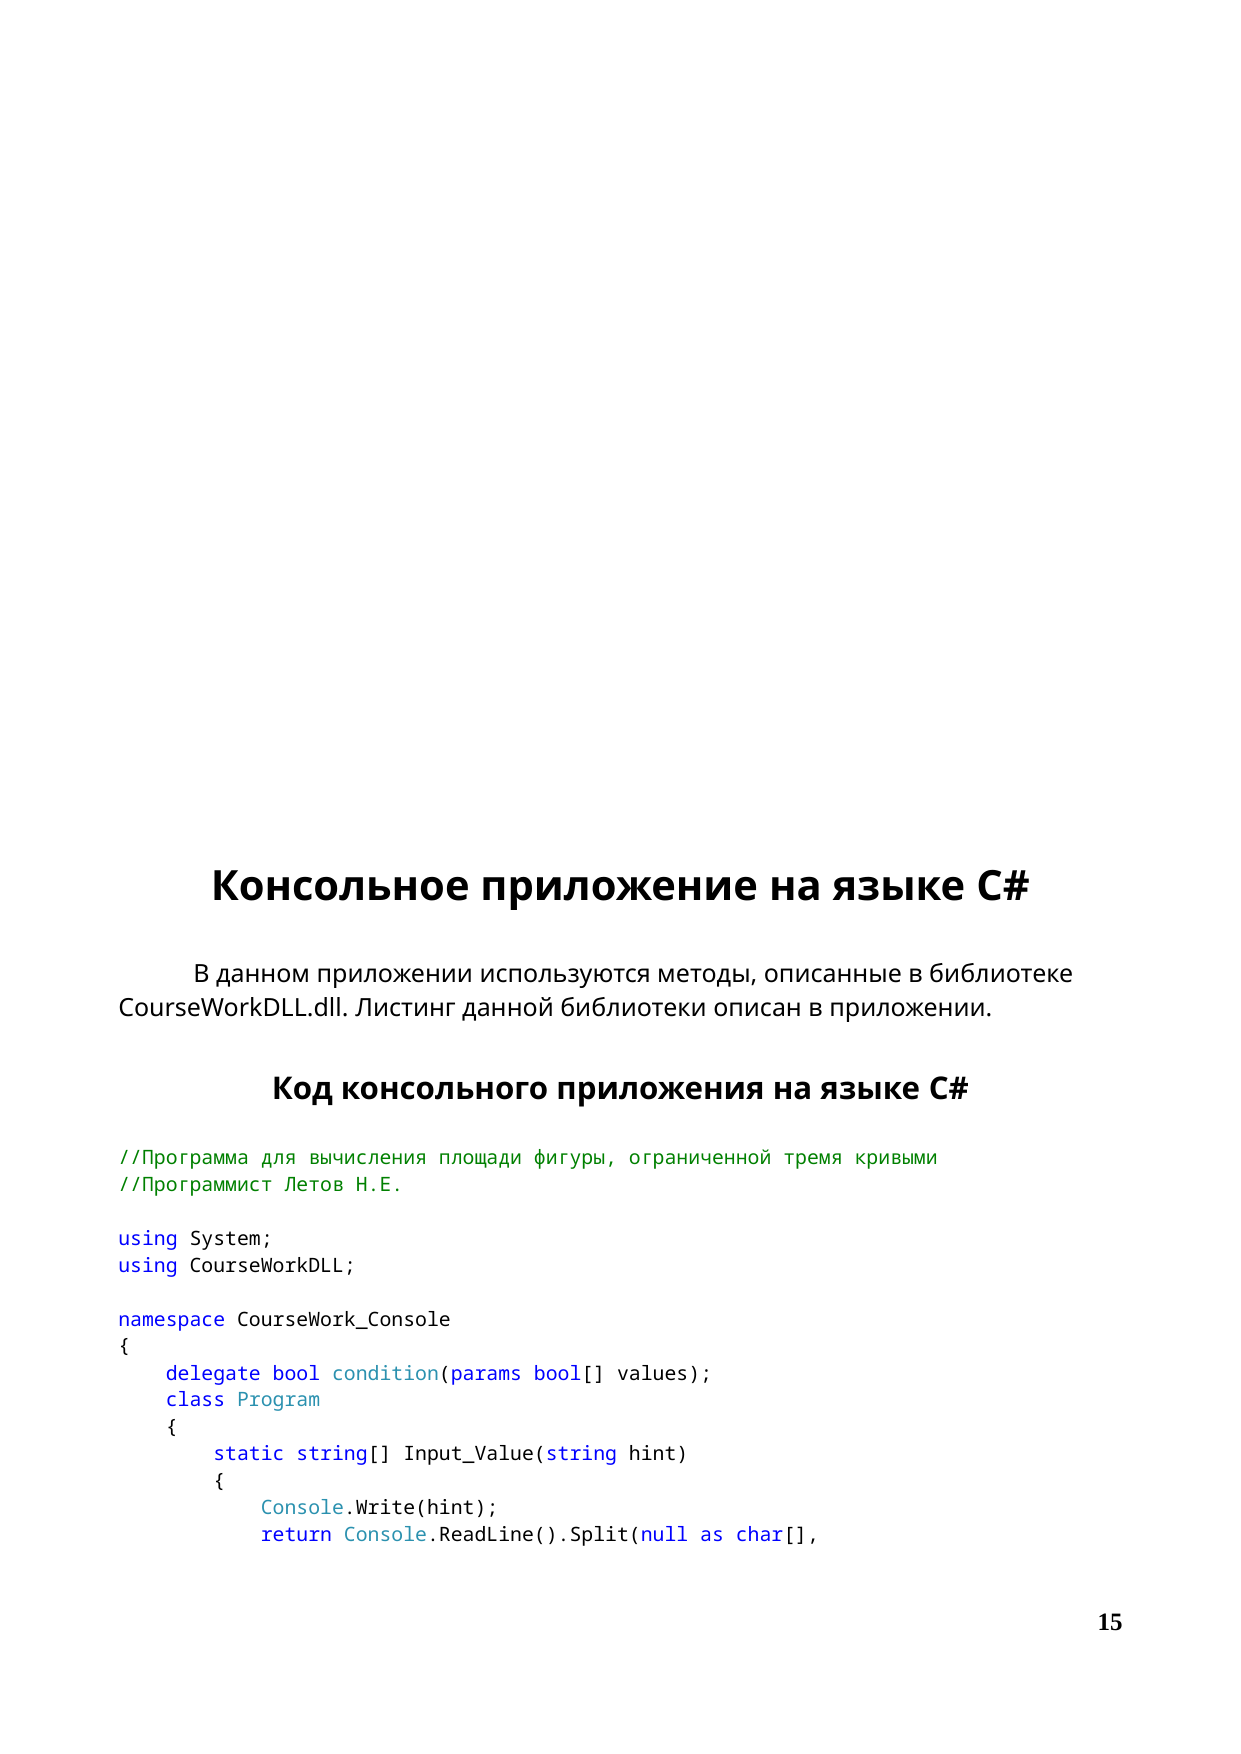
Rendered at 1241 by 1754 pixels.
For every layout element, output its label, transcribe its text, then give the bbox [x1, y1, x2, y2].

text static string[] Input_Value(string hint) [118, 1440, 1122, 1467]
text //Программист Летов Н.Е. [118, 1170, 1122, 1197]
text { [118, 1467, 1122, 1494]
text Консольное приложение на языке C# [118, 856, 1122, 913]
text return Console.ReadLine().Split(null as char[], [118, 1521, 1122, 1574]
text Код консольного приложения на языке C# [118, 1066, 1122, 1109]
text using CourseWorkDLL; [118, 1251, 1122, 1278]
text Console.Write(hint); [118, 1494, 1122, 1521]
text class Program [118, 1386, 1122, 1413]
text { [118, 1332, 1122, 1359]
text В данном приложении используются методы, описанные в библиотеке CourseWorkDLL.dll. Листинг данной библиотеки описан в приложении. [118, 956, 1122, 1024]
text using System; [118, 1224, 1122, 1251]
text //Программа для вычисления площади фигуры, ограниченной тремя кривыми [118, 1143, 1122, 1170]
text namespace CourseWork_Console [118, 1305, 1122, 1332]
text { [118, 1413, 1122, 1440]
text delegate bool condition(params bool[] values); [118, 1359, 1122, 1386]
